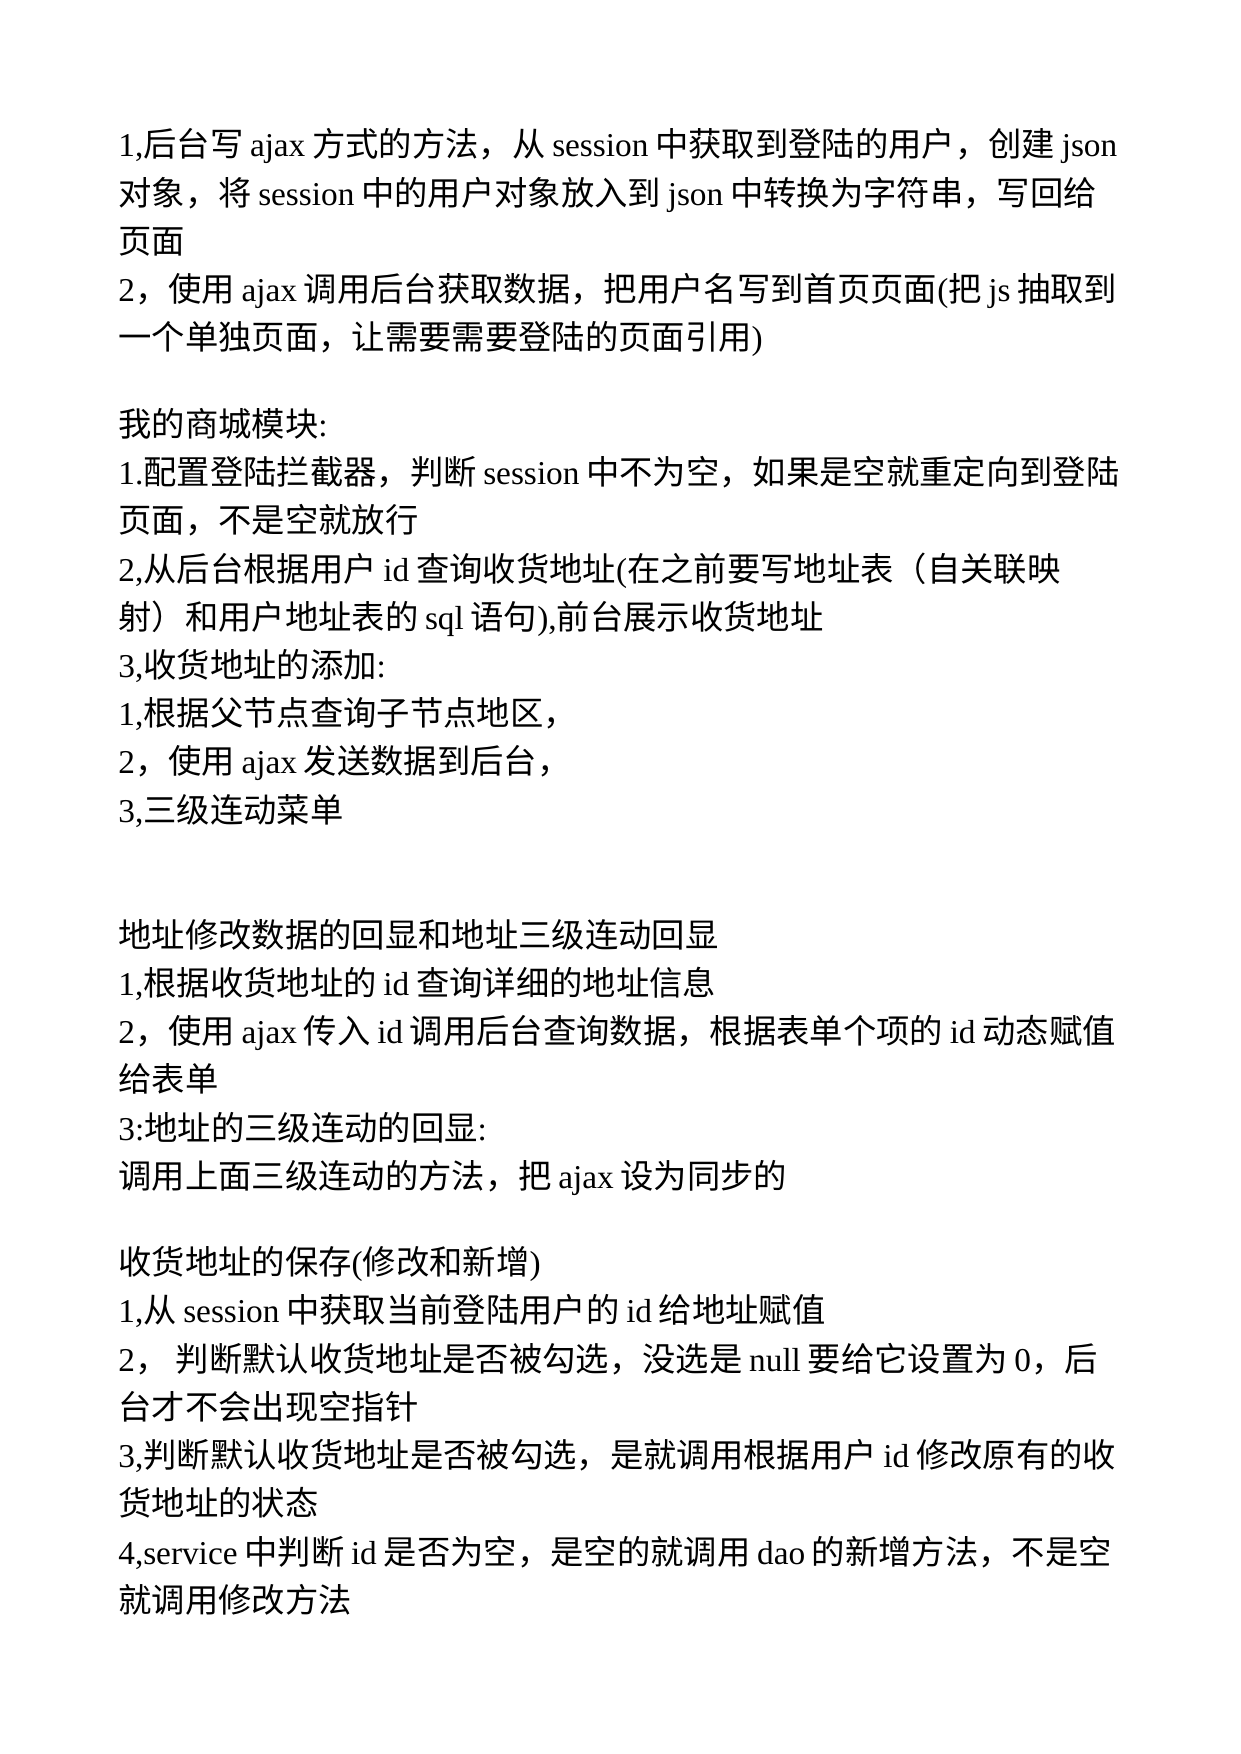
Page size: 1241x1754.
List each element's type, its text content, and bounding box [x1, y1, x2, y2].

text 2， 判断默认收货地址是否被勾选，没选是null要给它设置为0，后台才不会出现空指针 [118, 1332, 1122, 1429]
text 我的商城模块: [118, 398, 1122, 446]
text 2,从后台根据用户id查询收货地址(在之前要写地址表（自关联映射）和用户地址表的sql语句),前台展示收货地址 [118, 542, 1122, 639]
text 1,根据父节点查询子节点地区， [118, 687, 1122, 735]
text 3,三级连动菜单 [118, 783, 1122, 832]
text 1,根据收货地址的id查询详细的地址信息 [118, 957, 1122, 1005]
text 给表单 [118, 1053, 1122, 1101]
text 2，使用ajax调用后台获取数据，把用户名写到首页页面(把js抽取到一个单独页面，让需要需要登陆的页面引用) [118, 263, 1122, 359]
text 2，使用ajax传入id调用后台查询数据，根据表单个项的id动态赋值 [118, 1005, 1122, 1053]
text 收货地址的保存(修改和新增) [118, 1236, 1122, 1284]
text 2，使用ajax发送数据到后台， [118, 735, 1122, 783]
text 3,判断默认收货地址是否被勾选，是就调用根据用户id修改原有的收货地址的状态 [118, 1429, 1122, 1525]
text 调用上面三级连动的方法，把ajax设为同步的 [118, 1149, 1122, 1198]
text 1.配置登陆拦截器，判断session中不为空，如果是空就重定向到登陆页面，不是空就放行 [118, 446, 1122, 542]
text 3:地址的三级连动的回显: [118, 1101, 1122, 1149]
text 1,后台写ajax方式的方法，从session中获取到登陆的用户，创建json对象，将session中的用户对象放入到json中转换为字符串，写回给页面 [118, 118, 1122, 263]
text 地址修改数据的回显和地址三级连动回显 [118, 908, 1122, 957]
text 3,收货地址的添加: [118, 639, 1122, 687]
text 1,从session中获取当前登陆用户的id给地址赋值 [118, 1284, 1122, 1332]
text 4,service中判断id是否为空，是空的就调用dao的新增方法，不是空就调用修改方法 [118, 1525, 1122, 1622]
